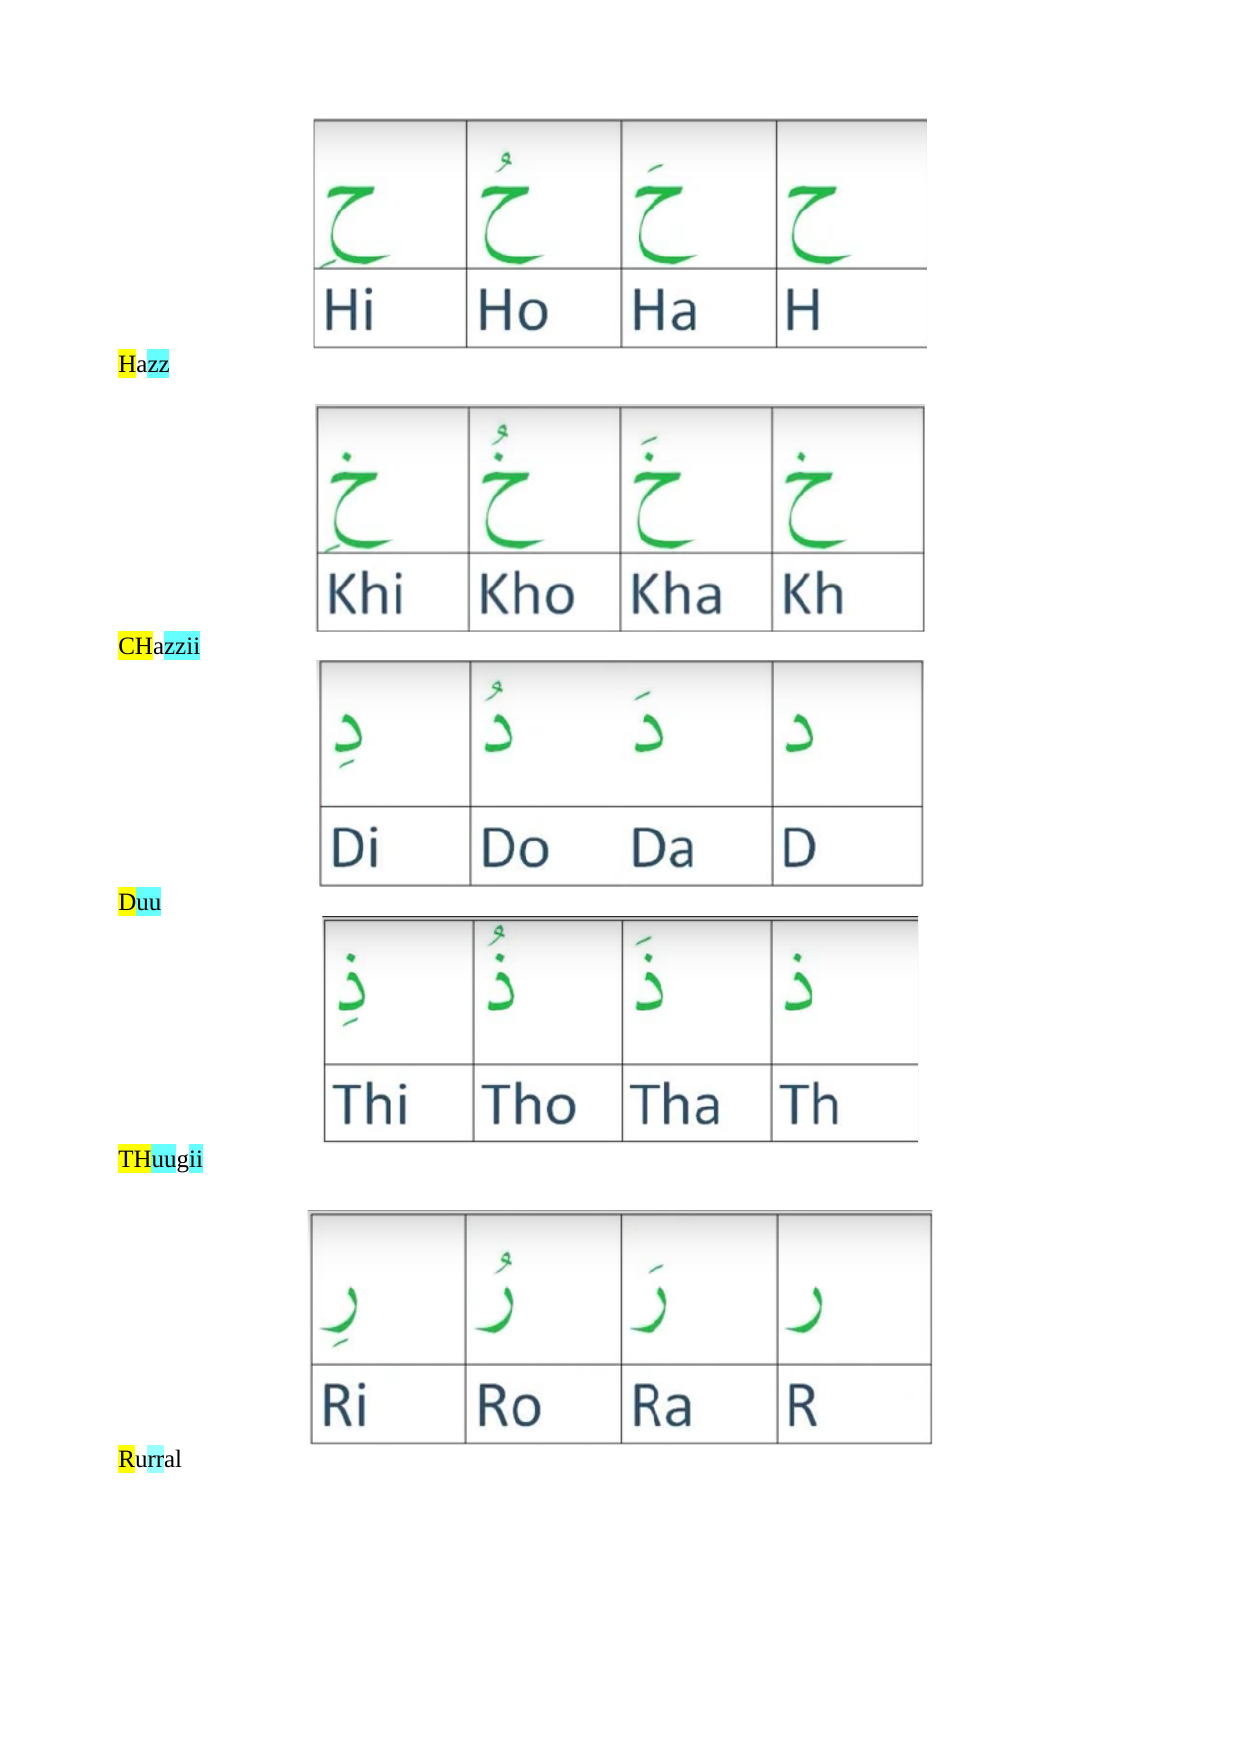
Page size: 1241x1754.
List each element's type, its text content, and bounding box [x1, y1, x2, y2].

picture [316, 660, 924, 888]
text Rurral [118, 1202, 1122, 1473]
text THuugii [118, 916, 1122, 1173]
picture [322, 916, 919, 1145]
text CHazzii [118, 378, 1122, 660]
text Hazz [118, 118, 1122, 378]
picture [313, 118, 927, 349]
text Duu [118, 660, 1122, 916]
picture [315, 404, 925, 632]
picture [307, 1210, 933, 1445]
